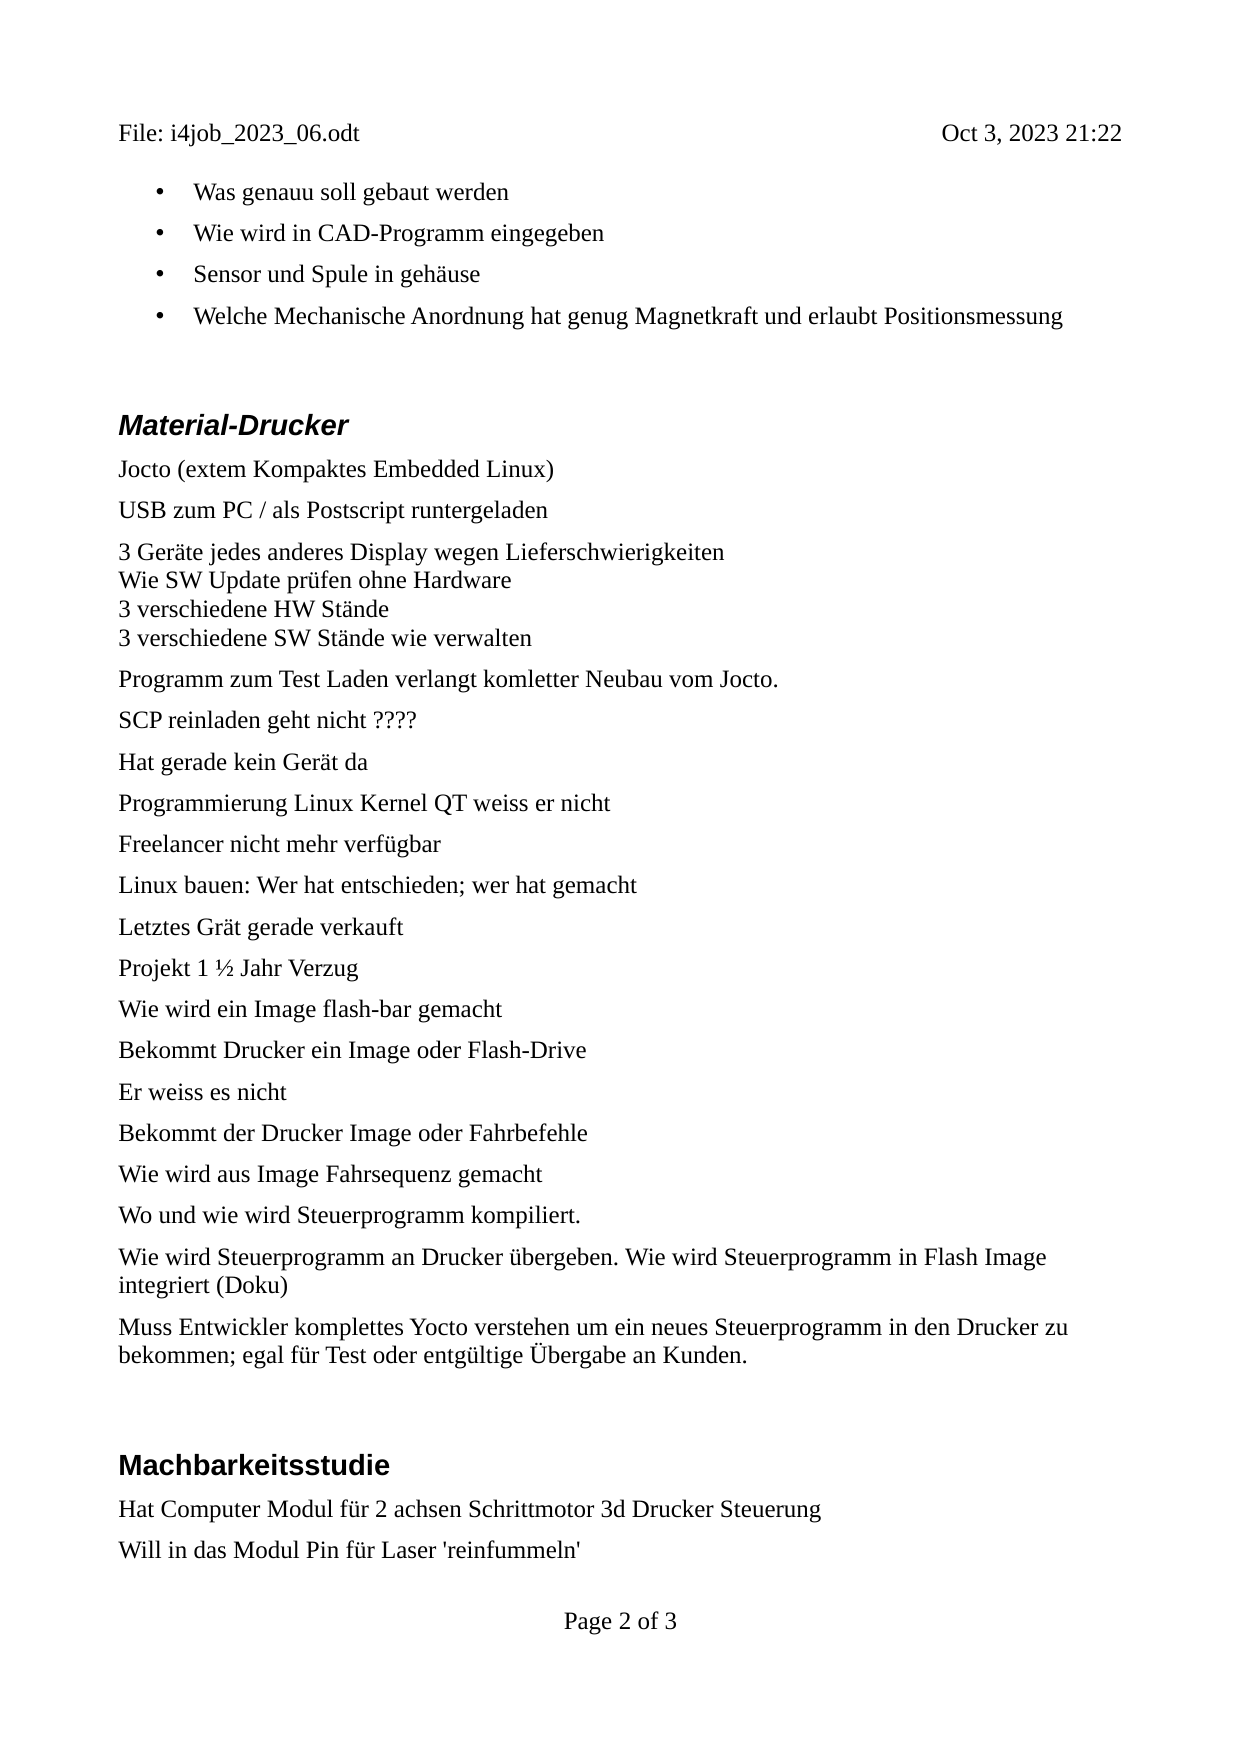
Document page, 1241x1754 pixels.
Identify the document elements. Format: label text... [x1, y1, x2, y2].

text Jocto (extem Kompaktes Embedded Linux) [118, 454, 1122, 483]
subtitle Material-Drucker [118, 408, 1122, 442]
list Sensor und Spule in gehäuse [156, 259, 1122, 288]
text Hat gerade kein Gerät da [118, 747, 1122, 776]
text Er weiss es nicht [118, 1077, 1122, 1106]
text Projekt 1 ½ Jahr Verzug [118, 953, 1122, 982]
text Bekommt Drucker ein Image oder Flash-Drive [118, 1036, 1122, 1064]
text Muss Entwickler komplettes Yocto verstehen um ein neues Steuerprogramm in den Drucker zu bekommen; egal für Test oder entgültige Übergabe an Kunden. [118, 1312, 1122, 1369]
list Wie wird in CAD-Programm eingegeben [156, 218, 1122, 247]
list Was genauu soll gebaut werden [156, 177, 1122, 206]
text Will in das Modul Pin für Laser 'reinfummeln' [118, 1535, 1122, 1564]
text Linux bauen: Wer hat entschieden; wer hat gemacht [118, 871, 1122, 899]
text Bekommt der Drucker Image oder Fahrbefehle [118, 1118, 1122, 1147]
text Freelancer nicht mehr verfügbar [118, 829, 1122, 858]
text SCP reinladen geht nicht ???? [118, 706, 1122, 734]
text Wie wird ein Image flash-bar gemacht [118, 994, 1122, 1023]
text Programm zum Test Laden verlangt komletter Neubau vom Jocto. [118, 664, 1122, 693]
text Wie wird Steuerprogramm an Drucker übergeben. Wie wird Steuerprogramm in Flash Image integriert (Doku) [118, 1242, 1122, 1299]
text Letztes Grät gerade verkauft [118, 912, 1122, 941]
text Programmierung Linux Kernel QT weiss er nicht [118, 788, 1122, 817]
text Wie wird aus Image Fahrsequenz gemacht [118, 1159, 1122, 1188]
list Welche Mechanische Anordnung hat genug Magnetkraft und erlaubt Positionsmessung [156, 301, 1122, 329]
subtitle Machbarkeitsstudie [118, 1448, 1122, 1482]
text Hat Computer Modul für 2 achsen Schrittmotor 3d Drucker Steuerung [118, 1494, 1122, 1523]
text 3 Geräte jedes anderes Display wegen Lieferschwierigkeiten Wie SW Update prüfen ohne Hardware 3 verschiedene HW Stände 3 verschiedene SW Stände wie verwalten [118, 537, 1122, 652]
text USB zum PC / als Postscript runtergeladen [118, 496, 1122, 524]
text Wo und wie wird Steuerprogramm kompiliert. [118, 1201, 1122, 1229]
